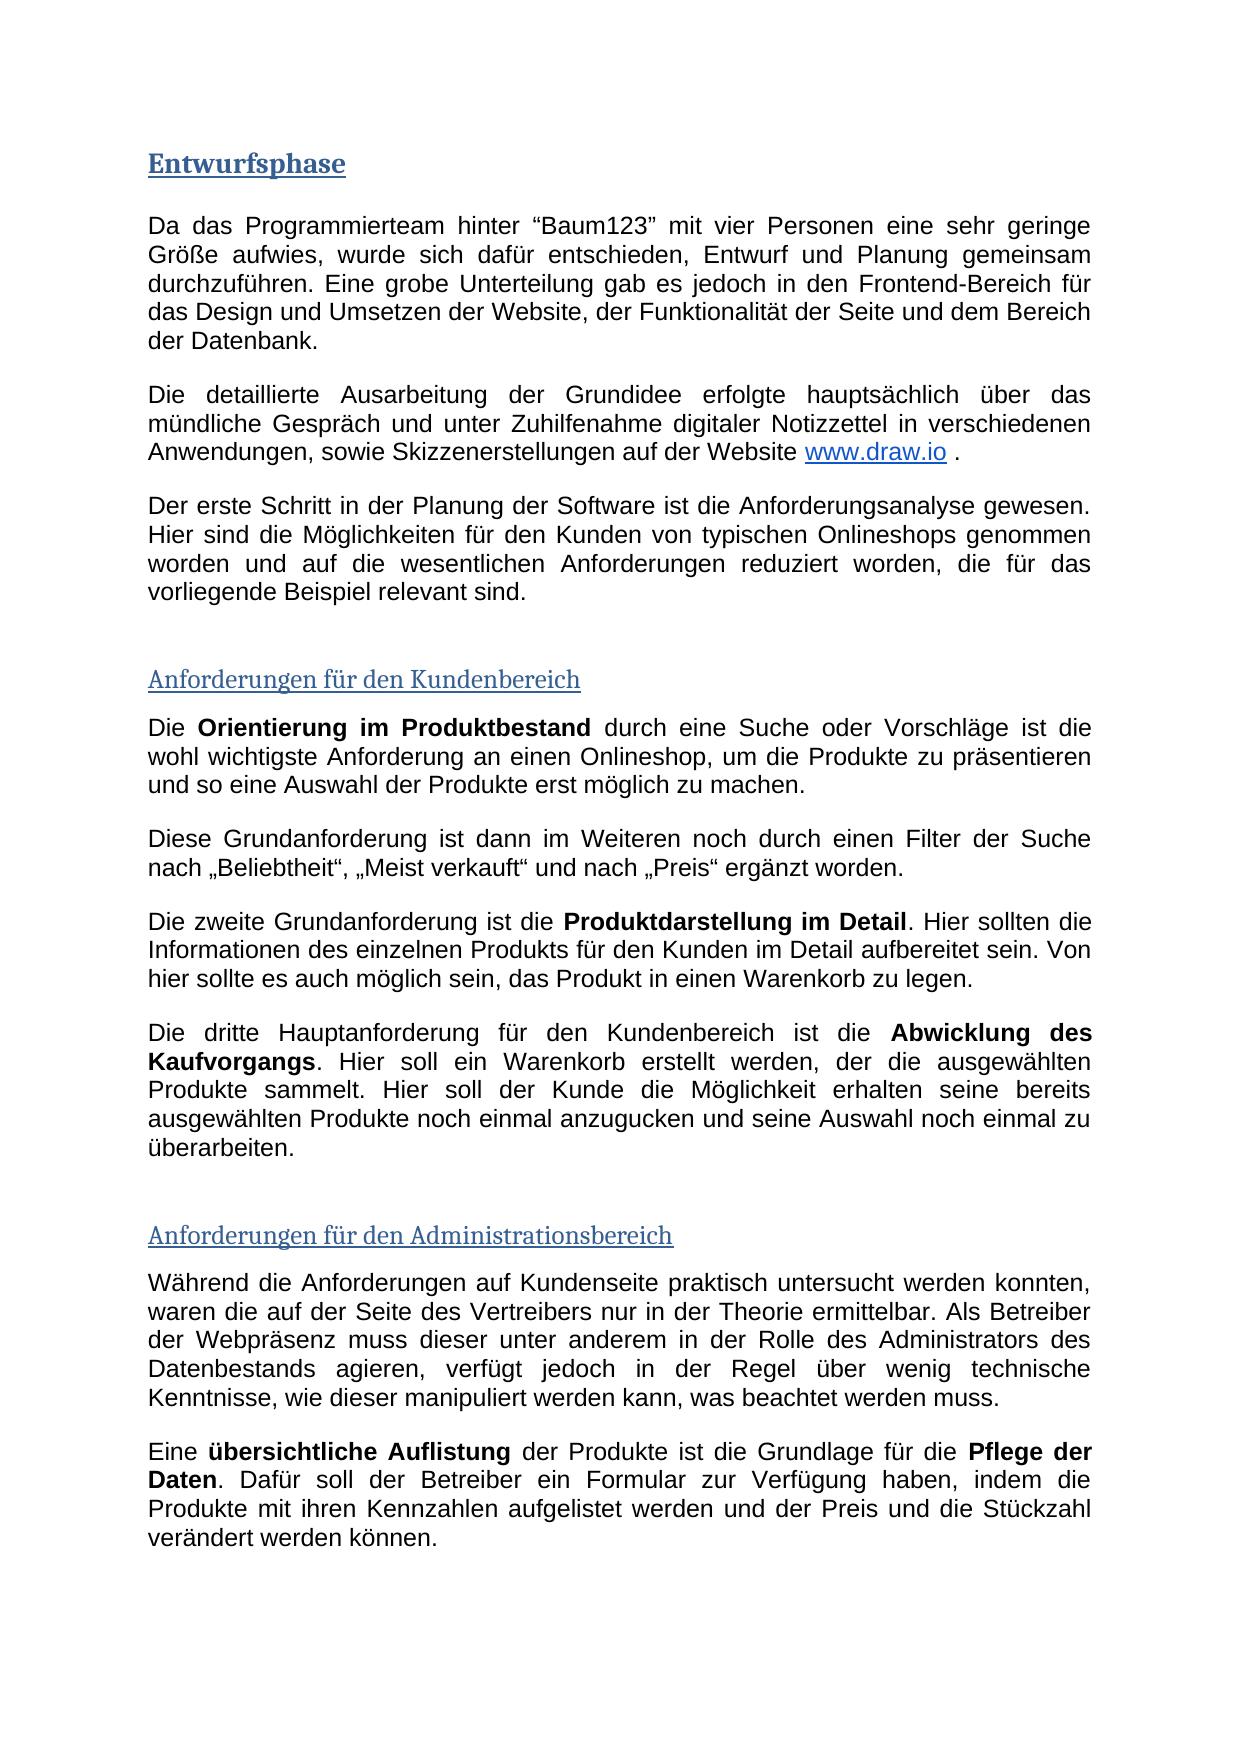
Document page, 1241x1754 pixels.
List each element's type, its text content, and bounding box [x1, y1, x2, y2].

subtitle Anforderungen für den Administrationsbereich [148, 1220, 1093, 1251]
text Da das Programmierteam hinter “Baum123” mit vier Personen eine sehr geringe Größe aufwies, wurde sich dafür entschieden, Entwurf und Planung gemeinsam durchzuführen. Eine grobe Unterteilung gab es jedoch in den Frontend-Bereich für das Design und Umsetzen der Website, der Funktionalität der Seite und dem Bereich der Datenbank. [148, 211, 1093, 355]
text Die zweite Grundanforderung ist die Produktdarstellung im Detail. Hier sollten die Informationen des einzelnen Produkts für den Kunden im Detail aufbereitet sein. Von hier sollte es auch möglich sein, das Produkt in einen Warenkorb zu legen. [148, 906, 1093, 993]
subtitle Anforderungen für den Kundenbereich [148, 664, 1093, 696]
text Die detaillierte Ausarbeitung der Grundidee erfolgte hauptsächlich über das mündliche Gespräch und unter Zuhilfenahme digitaler Notizzettel in verschiedenen Anwendungen, sowie Skizzenerstellungen auf der Website www.draw.io . [148, 380, 1093, 466]
text Die Orientierung im Produktbestand durch eine Suche oder Vorschläge ist die wohl wichtigste Anforderung an einen Onlineshop, um die Produkte zu präsentieren und so eine Auswahl der Produkte erst möglich zu machen. [148, 713, 1093, 799]
text Während die Anforderungen auf Kundenseite praktisch untersucht werden konnten, waren die auf der Seite des Vertreibers nur in der Theorie ermittelbar. Als Betreiber der Webpräsenz muss dieser unter anderem in der Rolle des Administrators des Datenbestands agieren, verfügt jedoch in der Regel über wenig technische Kenntnisse, wie dieser manipuliert werden kann, was beachtet werden muss. [148, 1268, 1093, 1412]
text Der erste Schritt in der Planung der Software ist die Anforderungsanalyse gewesen. Hier sind die Möglichkeiten für den Kunden von typischen Onlineshops genommen worden und auf die wesentlichen Anforderungen reduziert worden, die für das vorliegende Beispiel relevant sind. [148, 491, 1093, 606]
text Die dritte Hauptanforderung für den Kundenbereich ist die Abwicklung des Kaufvorgangs. Hier soll ein Warenkorb erstellt werden, der die ausgewählten Produkte sammelt. Hier soll der Kunde die Möglichkeit erhalten seine bereits ausgewählten Produkte noch einmal anzugucken und seine Auswahl noch einmal zu überarbeiten. [148, 1018, 1093, 1161]
text Eine übersichtliche Auflistung der Produkte ist die Grundlage für die Pflege der Daten. Dafür soll der Betreiber ein Formular zur Verfügung haben, indem die Produkte mit ihren Kennzahlen aufgelistet werden und der Preis und die Stückzahl verändert werden können. [148, 1437, 1093, 1552]
text Diese Grundanforderung ist dann im Weiteren noch durch einen Filter der Suche nach „Beliebtheit“, „Meist verkauft“ und nach „Preis“ ergänzt worden. [148, 824, 1093, 881]
subtitle Entwurfsphase [148, 148, 1093, 181]
